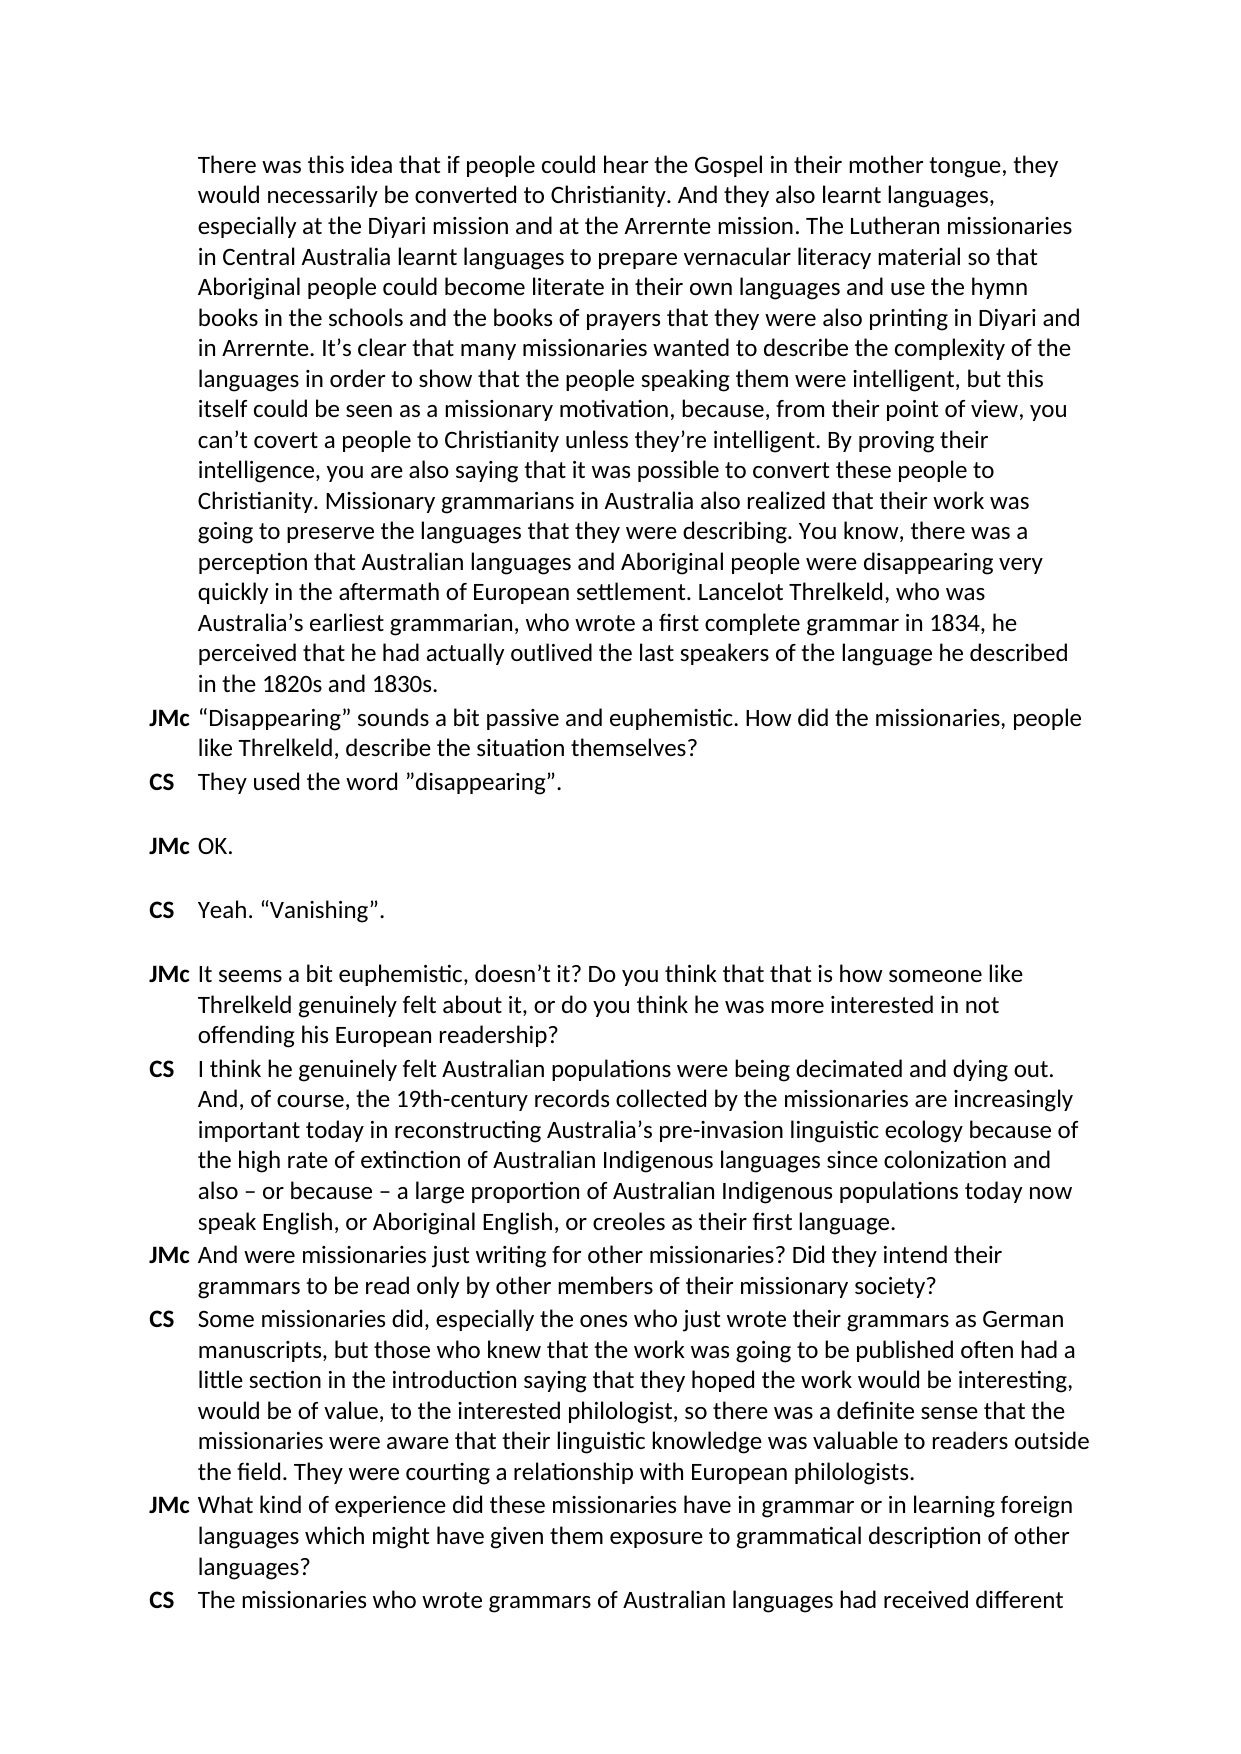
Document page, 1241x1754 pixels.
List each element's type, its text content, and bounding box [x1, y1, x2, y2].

table_cell They used the word ”disappearing”. [196, 764, 1093, 828]
table_cell CS [148, 1051, 196, 1238]
table_cell CS [148, 1302, 196, 1488]
table_cell JMc [148, 700, 196, 764]
table_cell I think he genuinely felt Australian populations were being decimated and dying out. And, of course, the 19th-century records collected by the missionaries are increasingly important today in reconstructing Australia’s pre-invasion linguistic ecology because of the high rate of extinction of Australian Indigenous languages since colonization and also – or because – a large proportion of Australian Indigenous populations today now speak English, or Aboriginal English, or creoles as their first language. [196, 1051, 1093, 1238]
table_cell Some missionaries did, especially the ones who just wrote their grammars as German manuscripts, but those who knew that the work was going to be published often had a little section in the introduction saying that they hoped the work would be interesting, would be of value, to the interested philologist, so there was a definite sense that the missionaries were aware that their linguistic knowledge was valuable to readers outside the field. They were courting a relationship with European philologists. [196, 1302, 1093, 1488]
table_cell CS [148, 764, 196, 828]
table_cell “Disappearing” sounds a bit passive and euphemistic. How did the missionaries, people like Threlkeld, describe the situation themselves? [196, 700, 1093, 764]
table_cell CS [148, 1583, 196, 1616]
table_cell JMc [148, 829, 196, 893]
table_cell JMc [148, 1238, 196, 1302]
table_cell [148, 148, 196, 700]
table_cell CS [148, 893, 196, 957]
table_cell What kind of experience did these missionaries have in grammar or in learning foreign languages which might have given them exposure to grammatical description of other languages? [196, 1488, 1093, 1583]
table_cell Yeah. “Vanishing”. [196, 893, 1093, 957]
table_cell JMc [148, 957, 196, 1051]
table_cell And were missionaries just writing for other missionaries? Did they intend their grammars to be read only by other members of their missionary society? [196, 1238, 1093, 1302]
table_cell The missionaries who wrote grammars of Australian languages had received different [196, 1583, 1093, 1616]
table_cell OK. [196, 829, 1093, 893]
table_cell It seems a bit euphemistic, doesn’t it? Do you think that that is how someone like Threlkeld genuinely felt about it, or do you think he was more interested in not offending his European readership? [196, 957, 1093, 1051]
table_cell JMc [148, 1488, 196, 1583]
table_cell There was this idea that if people could hear the Gospel in their mother tongue, they would necessarily be converted to Christianity. And they also learnt languages, especially at the Diyari mission and at the Arrernte mission. The Lutheran missionaries in Central Australia learnt languages to prepare vernacular literacy material so that Aboriginal people could become literate in their own languages and use the hymn books in the schools and the books of prayers that they were also printing in Diyari and in Arrernte. It’s clear that many missionaries wanted to describe the complexity of the languages in order to show that the people speaking them were intelligent, but this itself could be seen as a missionary motivation, because, from their point of view, you can’t covert a people to Christianity unless they’re intelligent. By proving their intelligence, you are also saying that it was possible to convert these people to Christianity. Missionary grammarians in Australia also realized that their work was going to preserve the languages that they were describing. You know, there was a perception that Australian languages and Aboriginal people were disappearing very quickly in the aftermath of European settlement. Lancelot Threlkeld, who was Australia’s earliest grammarian, who wrote a first complete grammar in 1834, he perceived that he had actually outlived the last speakers of the language he described in the 1820s and 1830s. [196, 148, 1093, 700]
